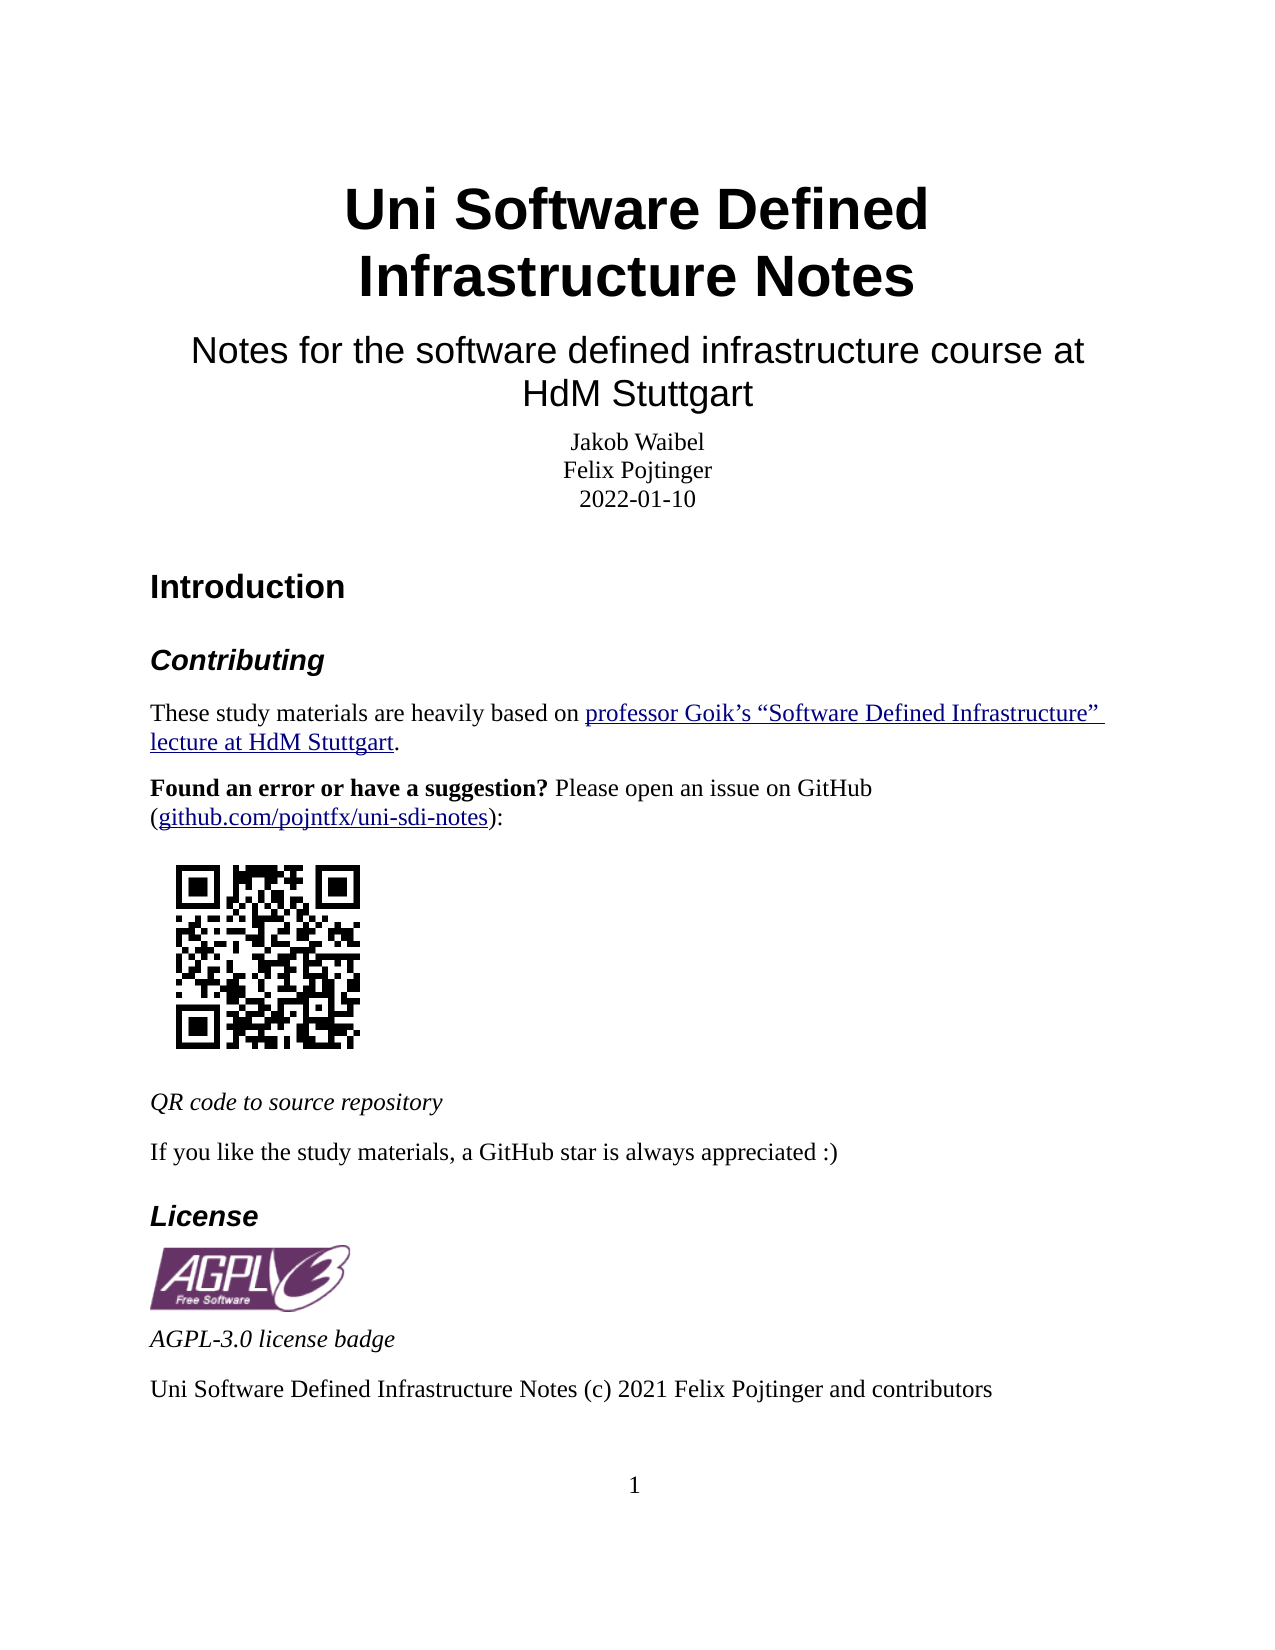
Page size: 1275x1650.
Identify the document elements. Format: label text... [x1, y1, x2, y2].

title Uni Software Defined Infrastructure Notes [150, 175, 1125, 309]
subtitle Notes for the software defined infrastructure course at HdM Stuttgart [150, 328, 1125, 414]
text QR code to source repository [150, 1087, 1125, 1115]
text Jakob Waibel [150, 427, 1125, 455]
subtitle Contributing [150, 643, 1125, 676]
picture [150, 839, 385, 1074]
text These study materials are heavily based on professor Goik’s “Software Defined Infrastructure” lecture at HdM Stuttgart. [150, 698, 1125, 755]
text 2022-01-10 [150, 484, 1125, 513]
text Found an error or have a suggestion? Please open an issue on GitHub (github.com/pojntfx/uni-sdi-notes): [150, 773, 1125, 831]
subtitle License [150, 1199, 1125, 1233]
text Felix Pojtinger [150, 455, 1125, 484]
subtitle Introduction [150, 567, 1125, 605]
text AGPL-3.0 license badge [150, 1324, 1125, 1353]
picture [150, 1245, 350, 1312]
text Uni Software Defined Infrastructure Notes (c) 2021 Felix Pojtinger and contributors [150, 1374, 1125, 1403]
text If you like the study materials, a GitHub star is always appreciated :) [150, 1137, 1125, 1166]
